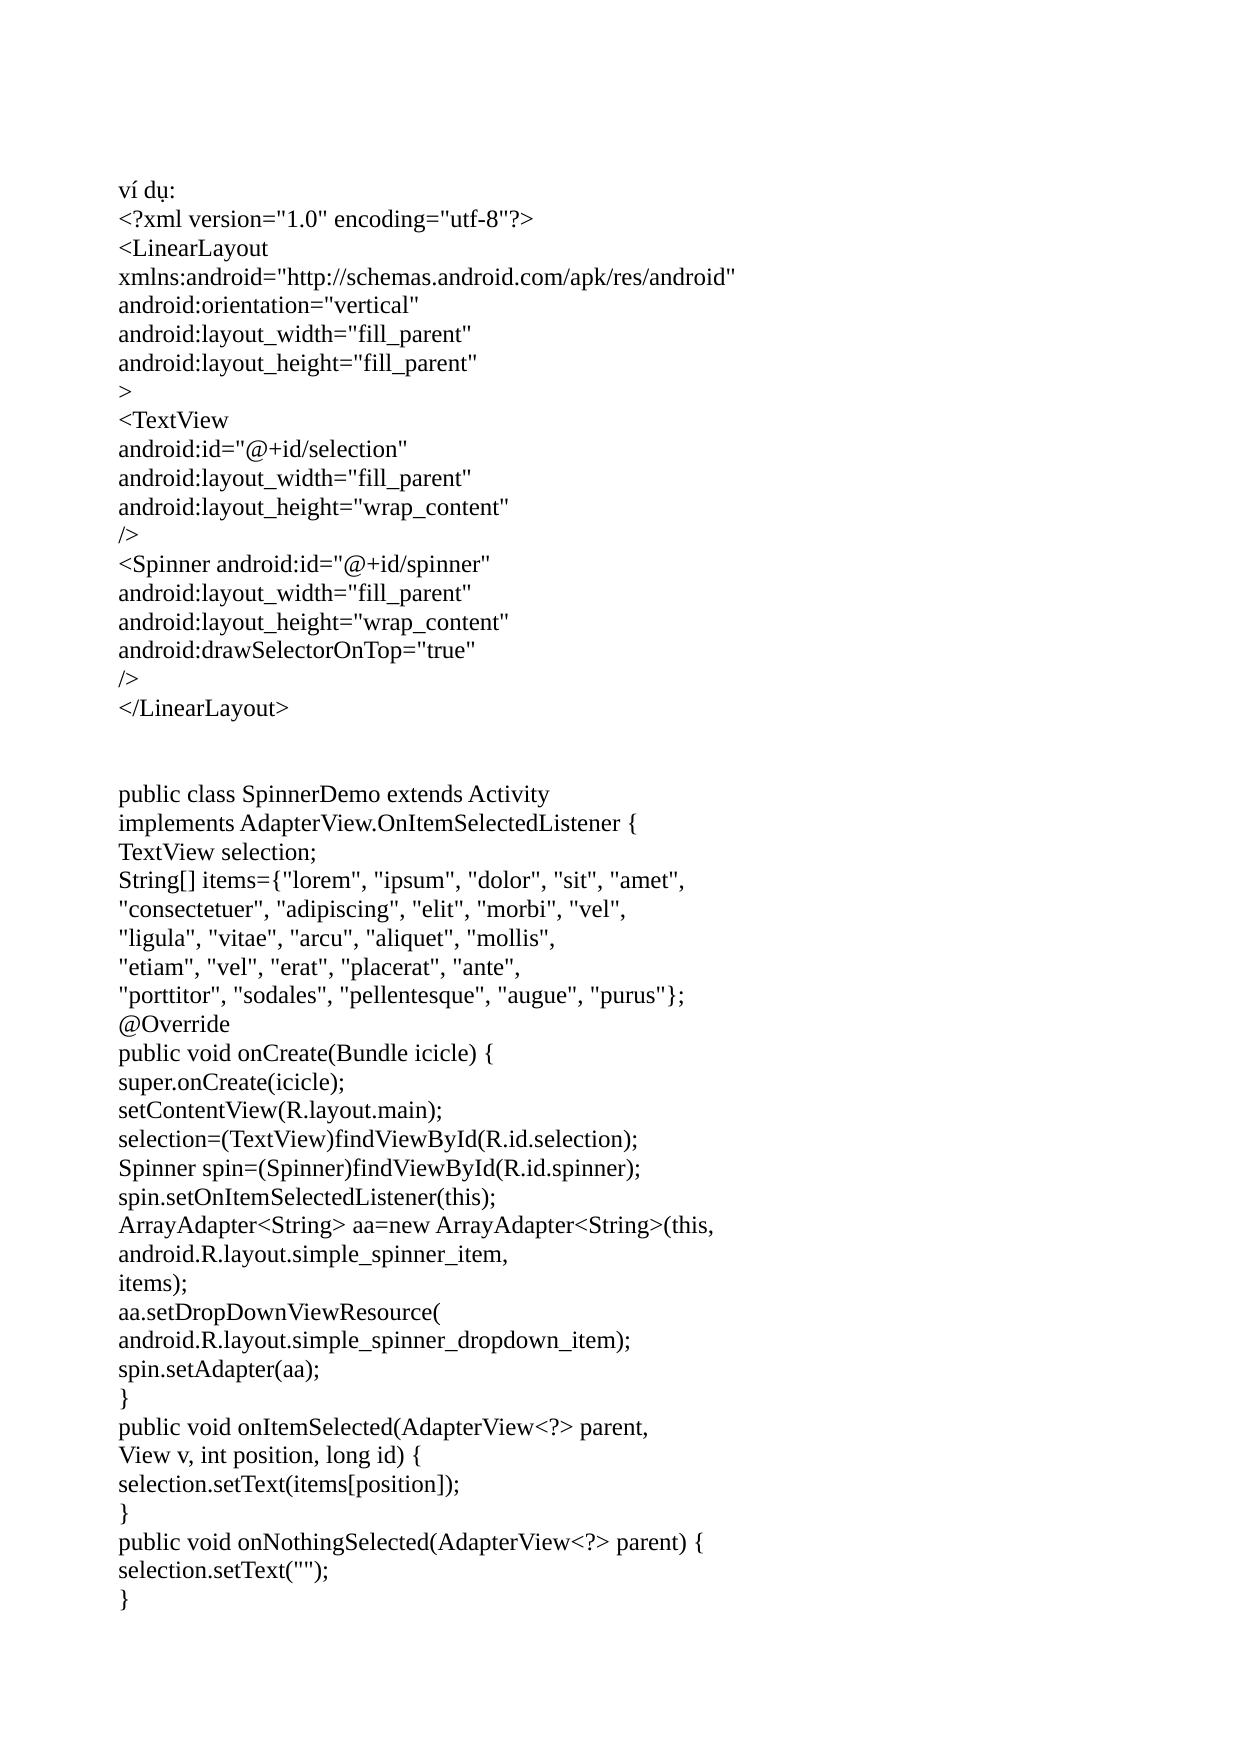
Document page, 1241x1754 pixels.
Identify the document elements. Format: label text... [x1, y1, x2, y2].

text android.R.layout.simple_spinner_item, [118, 1239, 1122, 1268]
text super.onCreate(icicle); [118, 1067, 1122, 1096]
text xmlns:android="http://schemas.android.com/apk/res/android" [118, 262, 1122, 291]
text <LinearLayout [118, 233, 1122, 262]
text android:layout_height="wrap_content" [118, 607, 1122, 636]
text android:drawSelectorOnTop="true" [118, 636, 1122, 664]
text } [118, 1498, 1122, 1527]
text implements AdapterView.OnItemSelectedListener { [118, 808, 1122, 837]
text setContentView(R.layout.main); [118, 1096, 1122, 1124]
text } [118, 1383, 1122, 1412]
text /> [118, 664, 1122, 693]
text } [118, 1584, 1122, 1613]
text aa.setDropDownViewResource( [118, 1297, 1122, 1326]
text "consectetuer", "adipiscing", "elit", "morbi", "vel", [118, 894, 1122, 923]
text items); [118, 1268, 1122, 1297]
text android:layout_width="fill_parent" [118, 463, 1122, 492]
text android.R.layout.simple_spinner_dropdown_item); [118, 1326, 1122, 1354]
text android:orientation="vertical" [118, 291, 1122, 319]
text selection.setText(""); [118, 1556, 1122, 1584]
text android:layout_width="fill_parent" [118, 578, 1122, 607]
text View v, int position, long id) { [118, 1441, 1122, 1469]
text <Spinner android:id="@+id/spinner" [118, 549, 1122, 578]
text /> [118, 521, 1122, 549]
text <?xml version="1.0" encoding="utf-8"?> [118, 204, 1122, 233]
text selection.setText(items[position]); [118, 1469, 1122, 1498]
text selection=(TextView)findViewById(R.id.selection); [118, 1124, 1122, 1153]
text android:id="@+id/selection" [118, 434, 1122, 463]
text ví dụ: [118, 176, 1122, 204]
text "etiam", "vel", "erat", "placerat", "ante", [118, 952, 1122, 981]
text android:layout_height="fill_parent" [118, 348, 1122, 377]
text </LinearLayout> [118, 693, 1122, 722]
text public class SpinnerDemo extends Activity [118, 779, 1122, 808]
text "ligula", "vitae", "arcu", "aliquet", "mollis", [118, 923, 1122, 952]
text android:layout_height="wrap_content" [118, 492, 1122, 521]
text public void onItemSelected(AdapterView<?> parent, [118, 1412, 1122, 1441]
text TextView selection; [118, 837, 1122, 866]
text spin.setAdapter(aa); [118, 1354, 1122, 1383]
text android:layout_width="fill_parent" [118, 319, 1122, 348]
text @Override [118, 1009, 1122, 1038]
text String[] items={"lorem", "ipsum", "dolor", "sit", "amet", [118, 866, 1122, 894]
text <TextView [118, 406, 1122, 434]
text "porttitor", "sodales", "pellentesque", "augue", "purus"}; [118, 981, 1122, 1009]
text ArrayAdapter<String> aa=new ArrayAdapter<String>(this, [118, 1211, 1122, 1239]
text > [118, 377, 1122, 406]
text Spinner spin=(Spinner)findViewById(R.id.spinner); [118, 1153, 1122, 1182]
text spin.setOnItemSelectedListener(this); [118, 1182, 1122, 1211]
text public void onCreate(Bundle icicle) { [118, 1038, 1122, 1067]
text public void onNothingSelected(AdapterView<?> parent) { [118, 1527, 1122, 1556]
